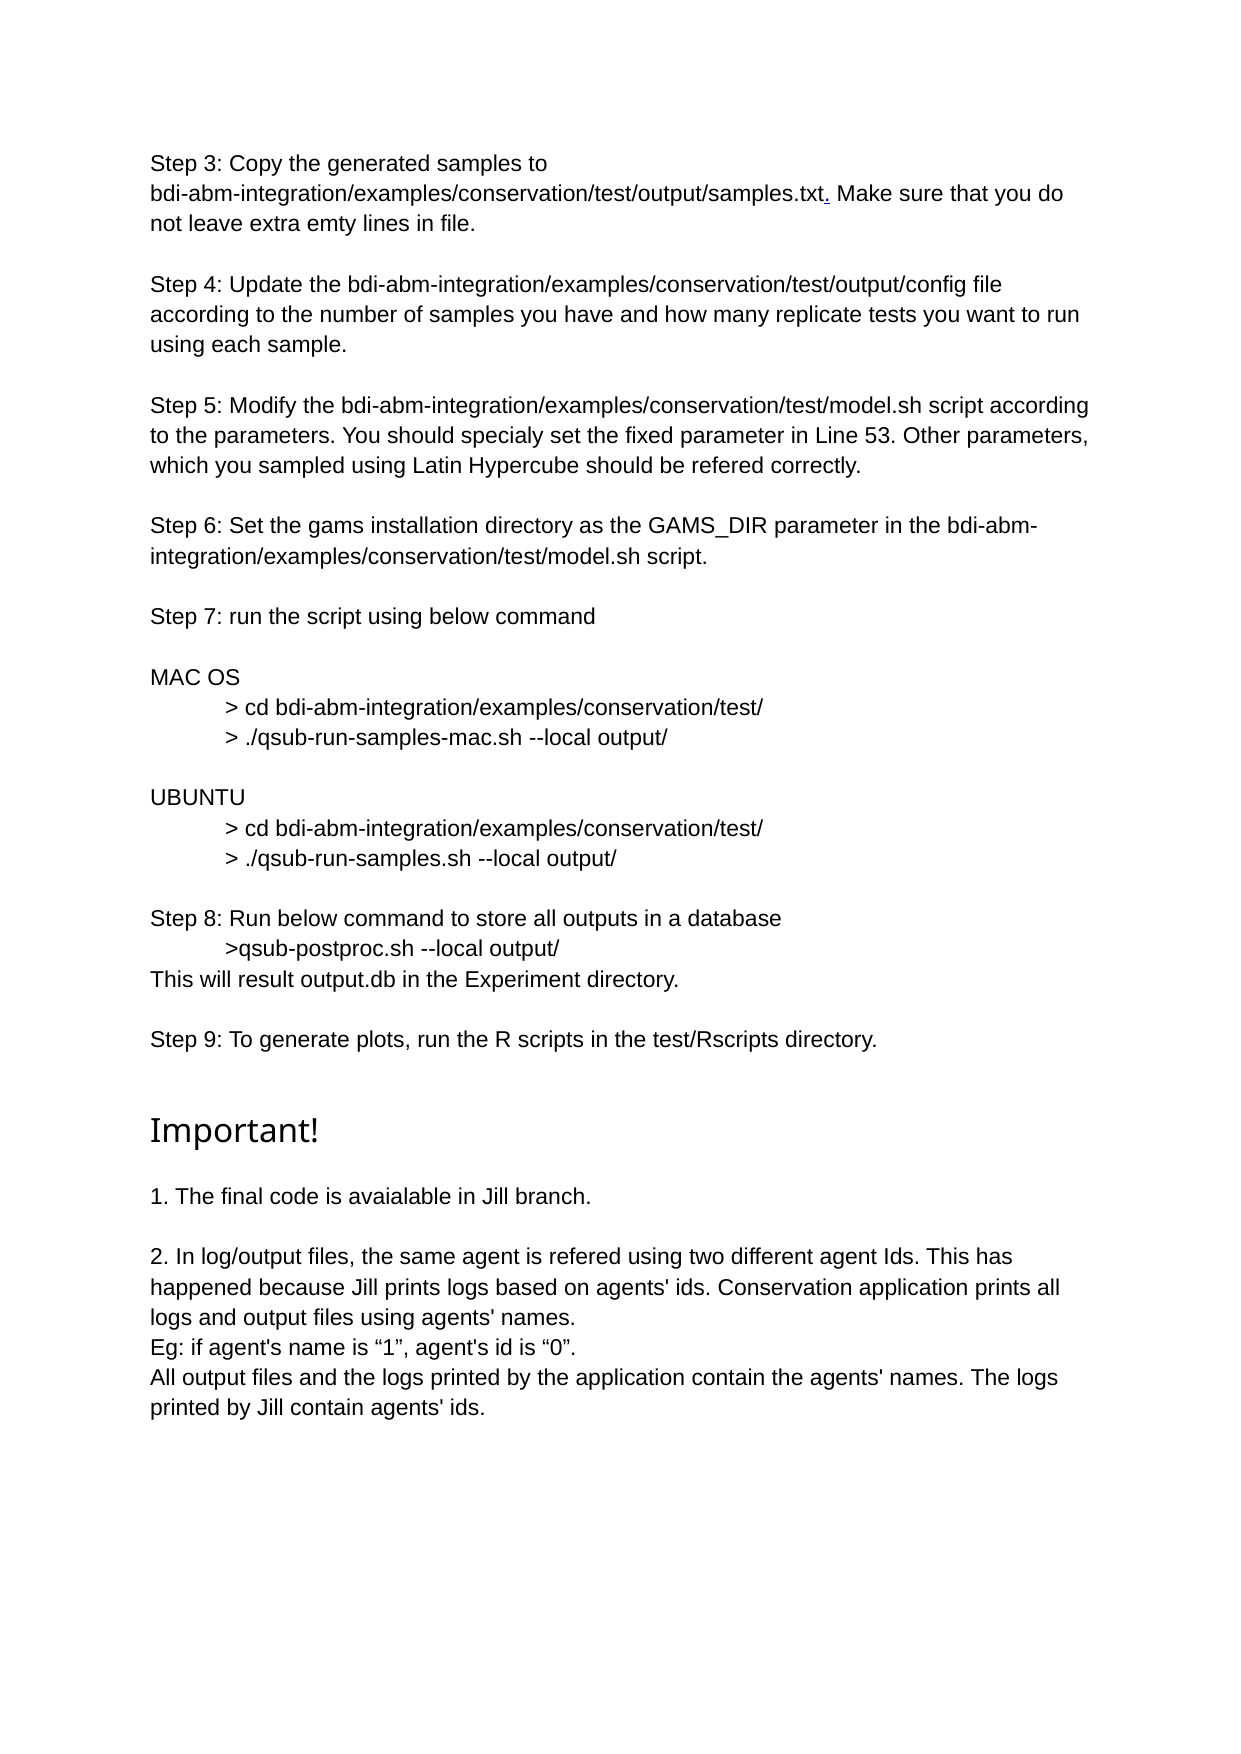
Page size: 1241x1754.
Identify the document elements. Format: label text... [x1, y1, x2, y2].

text Step 4: Update the bdi-abm-integration/examples/conservation/test/output/config file according to the number of samples you have and how many replicate tests you want to run using each sample. [150, 271, 1090, 358]
text UBUNTU [150, 784, 1090, 811]
text All output files and the logs printed by the application contain the agents' names. The logs printed by Jill contain agents' ids. [150, 1364, 1090, 1421]
text Step 8: Run below command to store all outputs in a database [150, 905, 1090, 932]
text MAC OS [150, 663, 1090, 690]
text > cd bdi-abm-integration/examples/conservation/test/ [150, 694, 1090, 720]
text Eg: if agent's name is “1”, agent's id is “0”. [150, 1334, 1090, 1360]
text Step 3: Copy the generated samples to bdi-abm-integration/examples/conservation/test/output/samples.txt. Make sure that you do not leave extra emty lines in file. [150, 150, 1090, 237]
text >qsub-postproc.sh --local output/ [150, 935, 1090, 962]
text 2. In log/output files, the same agent is refered using two different agent Ids. This has happened because Jill prints logs based on agents' ids. Conservation application prints all logs and output files using agents' names. [150, 1243, 1090, 1330]
text 1. The final code is avaialable in Jill branch. [150, 1183, 1090, 1209]
text Step 6: Set the gams installation directory as the GAMS_DIR parameter in the bdi-abm-integration/examples/conservation/test/model.sh script. [150, 512, 1090, 569]
text > ./qsub-run-samples.sh --local output/ [150, 845, 1090, 871]
text This will result output.db in the Experiment directory. [150, 966, 1090, 992]
text > ./qsub-run-samples-mac.sh --local output/ [150, 724, 1090, 750]
text > cd bdi-abm-integration/examples/conservation/test/ [150, 814, 1090, 841]
text Step 9: To generate plots, run the R scripts in the test/Rscripts directory. [150, 1026, 1090, 1052]
text Step 7: run the script using below command [150, 603, 1090, 629]
subtitle Important! [150, 1107, 1090, 1153]
text Step 5: Modify the bdi-abm-integration/examples/conservation/test/model.sh script according to the parameters. You should specialy set the fixed parameter in Line 53. Other parameters, which you sampled using Latin Hypercube should be refered correctly. [150, 392, 1090, 478]
